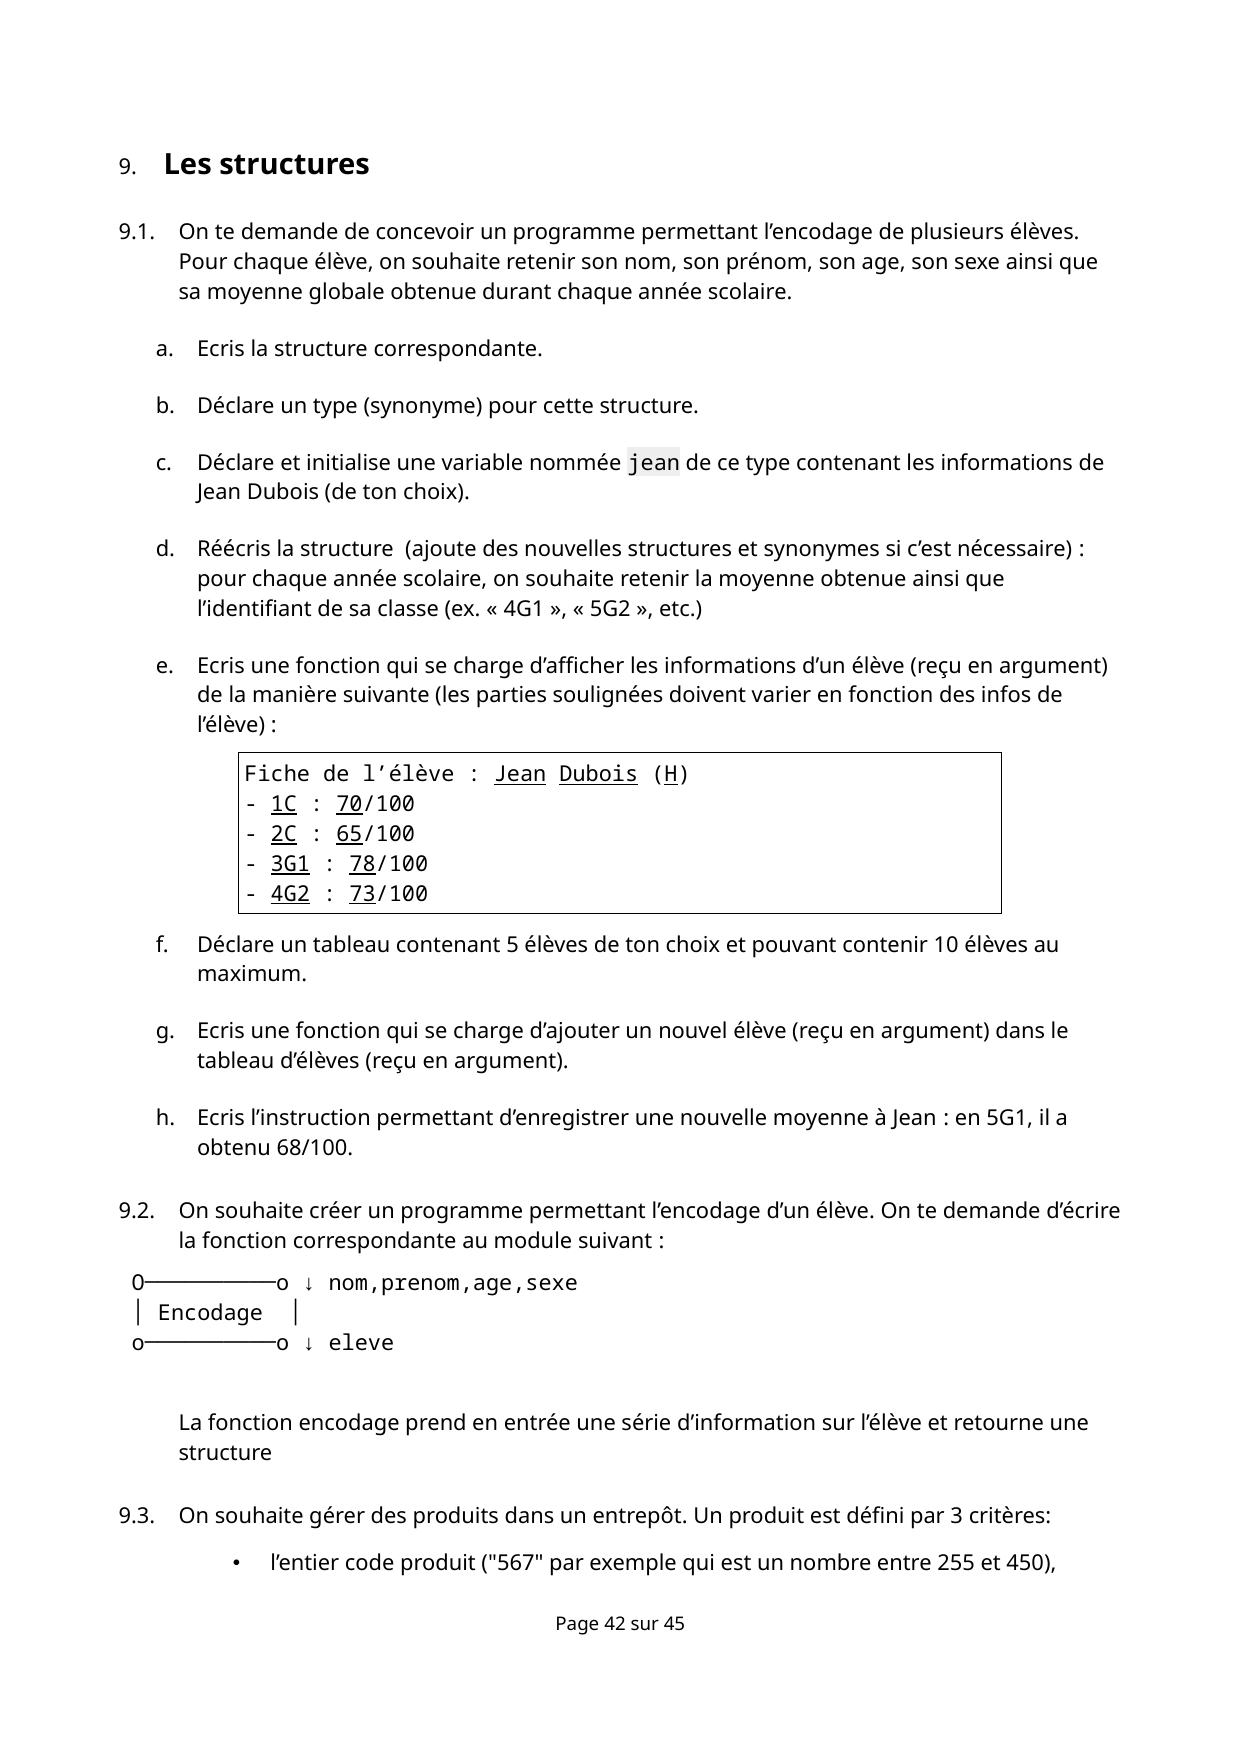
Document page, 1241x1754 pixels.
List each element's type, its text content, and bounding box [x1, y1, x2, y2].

list l’entier code produit ("567" par exemple qui est un nombre entre 255 et 450), [233, 1542, 1122, 1577]
subtitle Déclare un tableau contenant 5 élèves de ton choix et pouvant contenir 10 élèves au maximum. [156, 929, 1122, 988]
subtitle Ecris une fonction qui se charge d’afficher les informations d’un élève (reçu en argument) de la manière suivante (les parties soulignées doivent varier en fonction des infos de l’élève) : [156, 650, 1122, 739]
text o──────────o ↓ eleve [118, 1327, 1122, 1356]
table_header Fiche de l’élève : Jean Dubois (H) - 1C : 70/100 - 2C : 65/100 - 3G1 : 78/100 - 4G2 : 73/100 [239, 753, 1001, 913]
subtitle Ecris la structure correspondante. [156, 333, 1122, 363]
subtitle Déclare un type (synonyme) pour cette structure. [156, 390, 1122, 419]
subtitle On te demande de concevoir un programme permettant l’encodage de plusieurs élèves. Pour chaque élève, on souhaite retenir son nom, son prénom, son age, son sexe ainsi que sa moyenne globale obtenue durant chaque année scolaire. [118, 216, 1122, 306]
subtitle Ecris une fonction qui se charge d’ajouter un nouvel élève (reçu en argument) dans le tableau d’élèves (reçu en argument). [156, 1015, 1122, 1075]
subtitle Ecris l’instruction permettant d’enregistrer une nouvelle moyenne à Jean : en 5G1, il a obtenu 68/100. [156, 1102, 1122, 1162]
text │ Encodage │ [118, 1297, 1122, 1327]
subtitle Déclare et initialise une variable nommée jean de ce type contenant les informations de Jean Dubois (de ton choix). [156, 447, 1122, 506]
subtitle On souhaite gérer des produits dans un entrepôt. Un produit est défini par 3 critères: [118, 1499, 1122, 1529]
subtitle On souhaite créer un programme permettant l’encodage d’un élève. On te demande d’écrire la fonction correspondante au module suivant : [118, 1195, 1122, 1254]
subtitle Les structures [118, 143, 1122, 183]
subtitle Réécris la structure (ajoute des nouvelles structures et synonymes si c’est nécessaire) : pour chaque année scolaire, on souhaite retenir la moyenne obtenue ainsi que l’identifiant de sa classe (ex. « 4G1 », « 5G2 », etc.) [156, 533, 1122, 623]
subtitle La fonction encodage prend en entrée une série d’information sur l’élève et retourne une structure [118, 1407, 1122, 1466]
text O──────────o ↓ nom,prenom,age,sexe [118, 1267, 1122, 1297]
